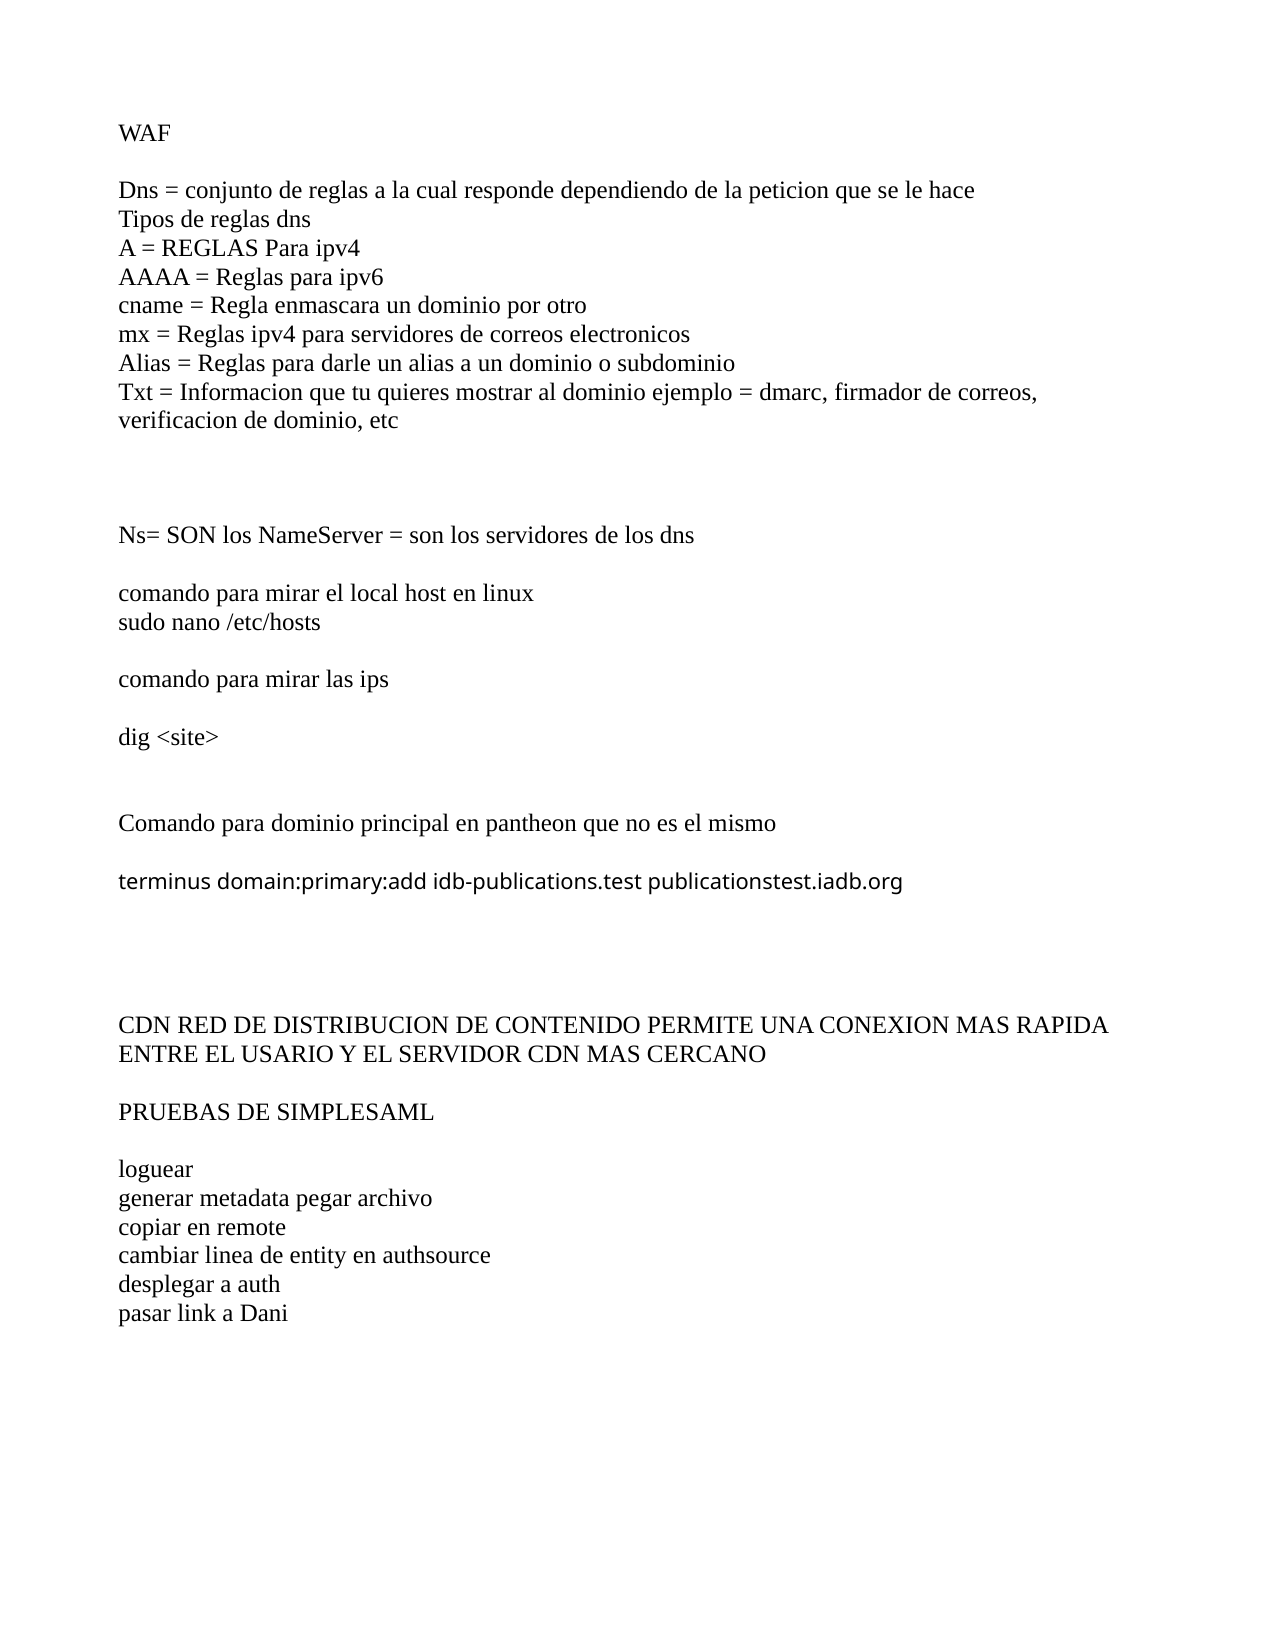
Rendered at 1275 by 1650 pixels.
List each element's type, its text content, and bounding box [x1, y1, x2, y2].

text CDN RED DE DISTRIBUCION DE CONTENIDO PERMITE UNA CONEXION MAS RAPIDA ENTRE EL USARIO Y EL SERVIDOR CDN MAS CERCANO [118, 982, 1157, 1097]
text pasar link a Dani [118, 1298, 1157, 1327]
text Comando para dominio principal en pantheon que no es el mismo [118, 808, 1157, 837]
text AAAA = Reglas para ipv6 [118, 262, 1157, 291]
text copiar en remote [118, 1212, 1157, 1240]
text PRUEBAS DE SIMPLESAML [118, 1097, 1157, 1125]
text Tipos de reglas dns [118, 204, 1157, 233]
text A = REGLAS Para ipv4 [118, 233, 1157, 262]
text terminus domain:primary:add idb-publications.test publicationstest.iadb.org [118, 866, 1157, 895]
text comando para mirar el local host en linux [118, 578, 1157, 607]
text desplegar a auth [118, 1269, 1157, 1298]
text cambiar linea de entity en authsource [118, 1240, 1157, 1269]
text dig <site> [118, 722, 1157, 751]
text WAF Dns = conjunto de reglas a la cual responde dependiendo de la peticion que se le hace [118, 118, 1157, 204]
text comando para mirar las ips [118, 664, 1157, 693]
text Txt = Informacion que tu quieres mostrar al dominio ejemplo = dmarc, firmador de correos, verificacion de dominio, etc [118, 377, 1157, 434]
text Ns= SON los NameServer = son los servidores de los dns [118, 521, 1157, 578]
text loguear generar metadata pegar archivo [118, 1154, 1157, 1212]
text sudo nano /etc/hosts [118, 607, 1157, 636]
text cname = Regla enmascara un dominio por otro mx = Reglas ipv4 para servidores de correos electronicos [118, 291, 1157, 348]
text Alias = Reglas para darle un alias a un dominio o subdominio [118, 348, 1157, 377]
